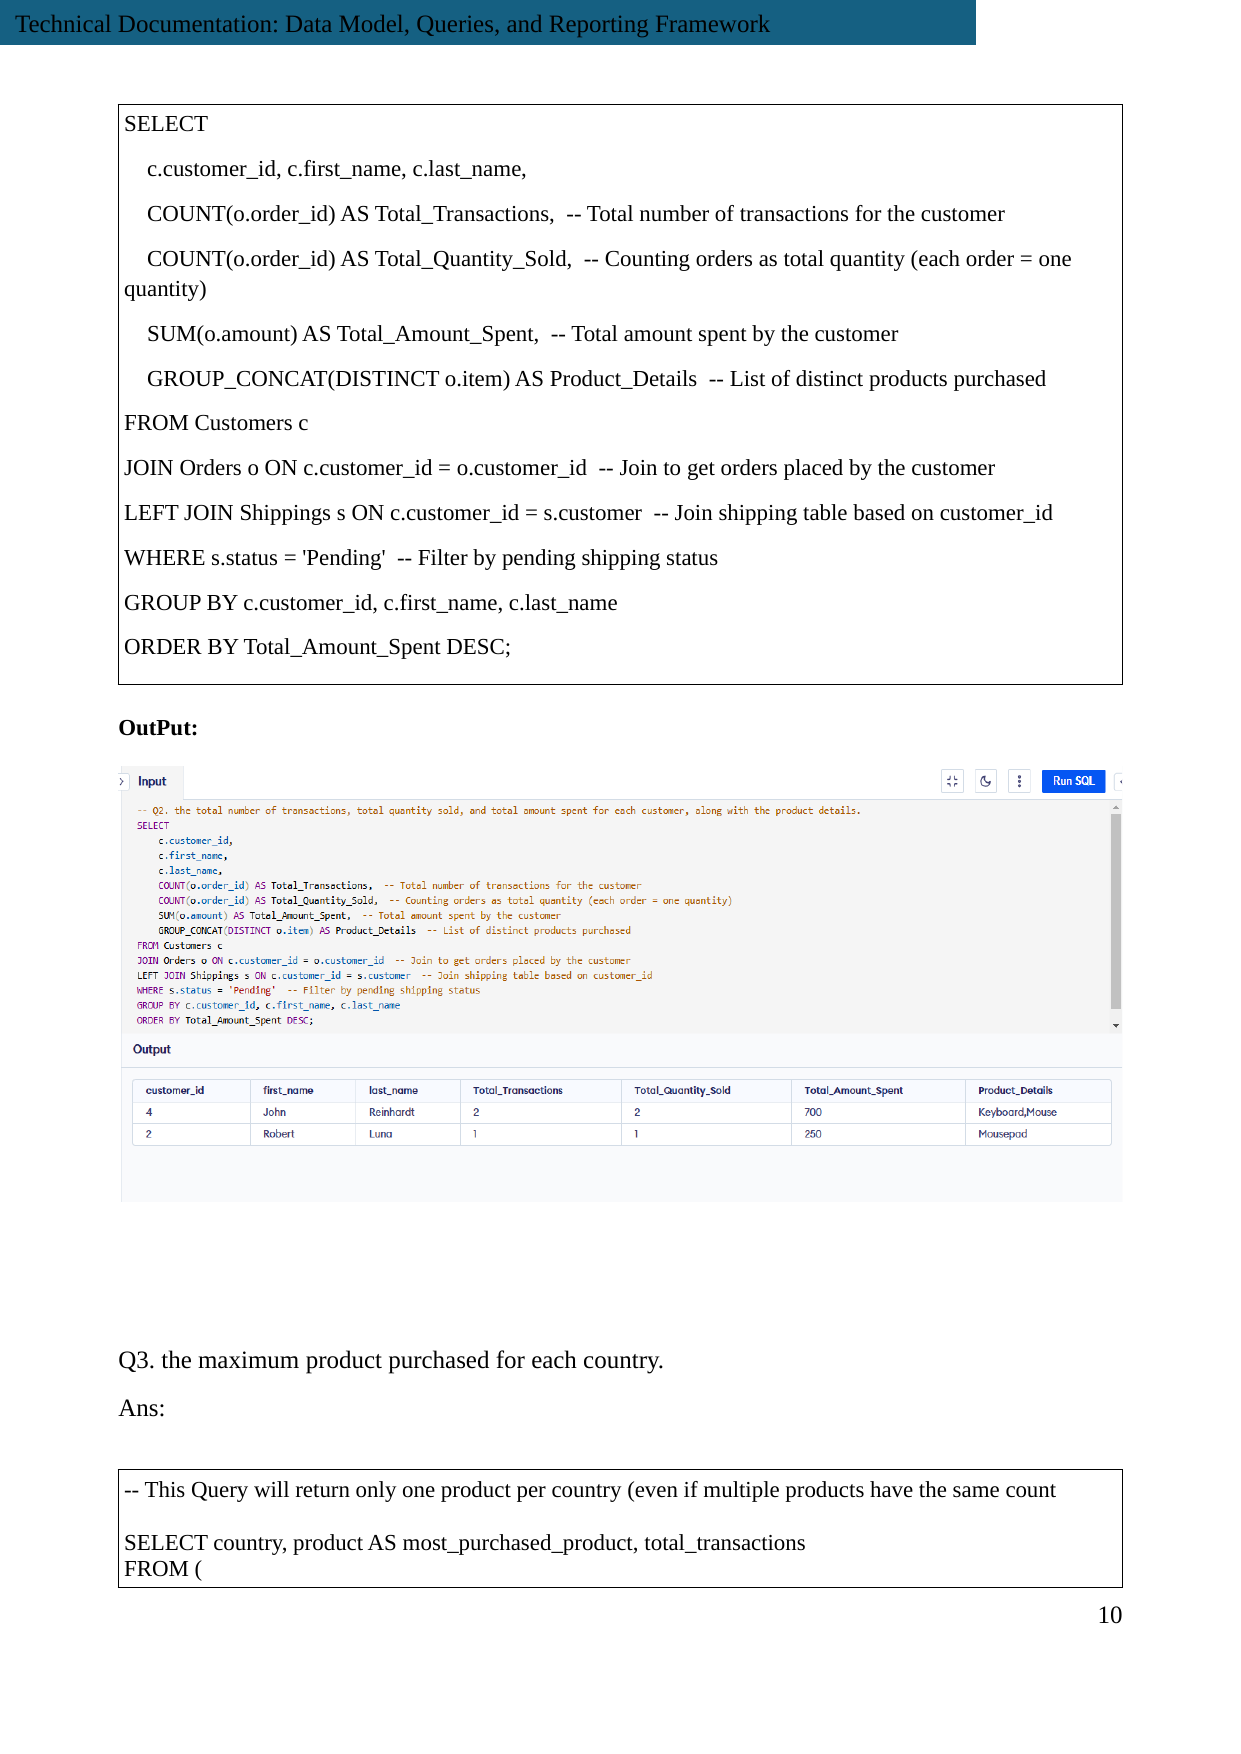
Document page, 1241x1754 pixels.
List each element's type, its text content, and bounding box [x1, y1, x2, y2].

text Q3. the maximum product purchased for each country. [118, 1345, 1122, 1374]
picture [118, 766, 1123, 1202]
text OutPut: [118, 714, 1122, 740]
table_header SELECT c.customer_id, c.first_name, c.last_name, COUNT(o.order_id) AS Total_Transactions, -- Total number of transactions for the customer COUNT(o.order_id) AS Total_Quantity_Sold, -- Counting orders as total quantity (each order = one quantity) SUM(o.amount) AS Total_Amount_Spent, -- Total amount spent by the customer GROUP_CONCAT(DISTINCT o.item) AS Product_Details -- List of distinct products purchased FROM Customers c JOIN Orders o ON c.customer_id = o.customer_id -- Join to get orders placed by the customer LEFT JOIN Shippings s ON c.customer_id = s.customer -- Join shipping table based on customer_id WHERE s.status = 'Pending' -- Filter by pending shipping status GROUP BY c.customer_id, c.first_name, c.last_name ORDER BY Total_Amount_Spent DESC; [119, 105, 1122, 684]
text Ans: [118, 1393, 1122, 1422]
table_header -- This Query will return only one product per country (even if multiple products have the same count SELECT country, product AS most_purchased_product, total_transactions FROM ( [119, 1470, 1122, 1587]
